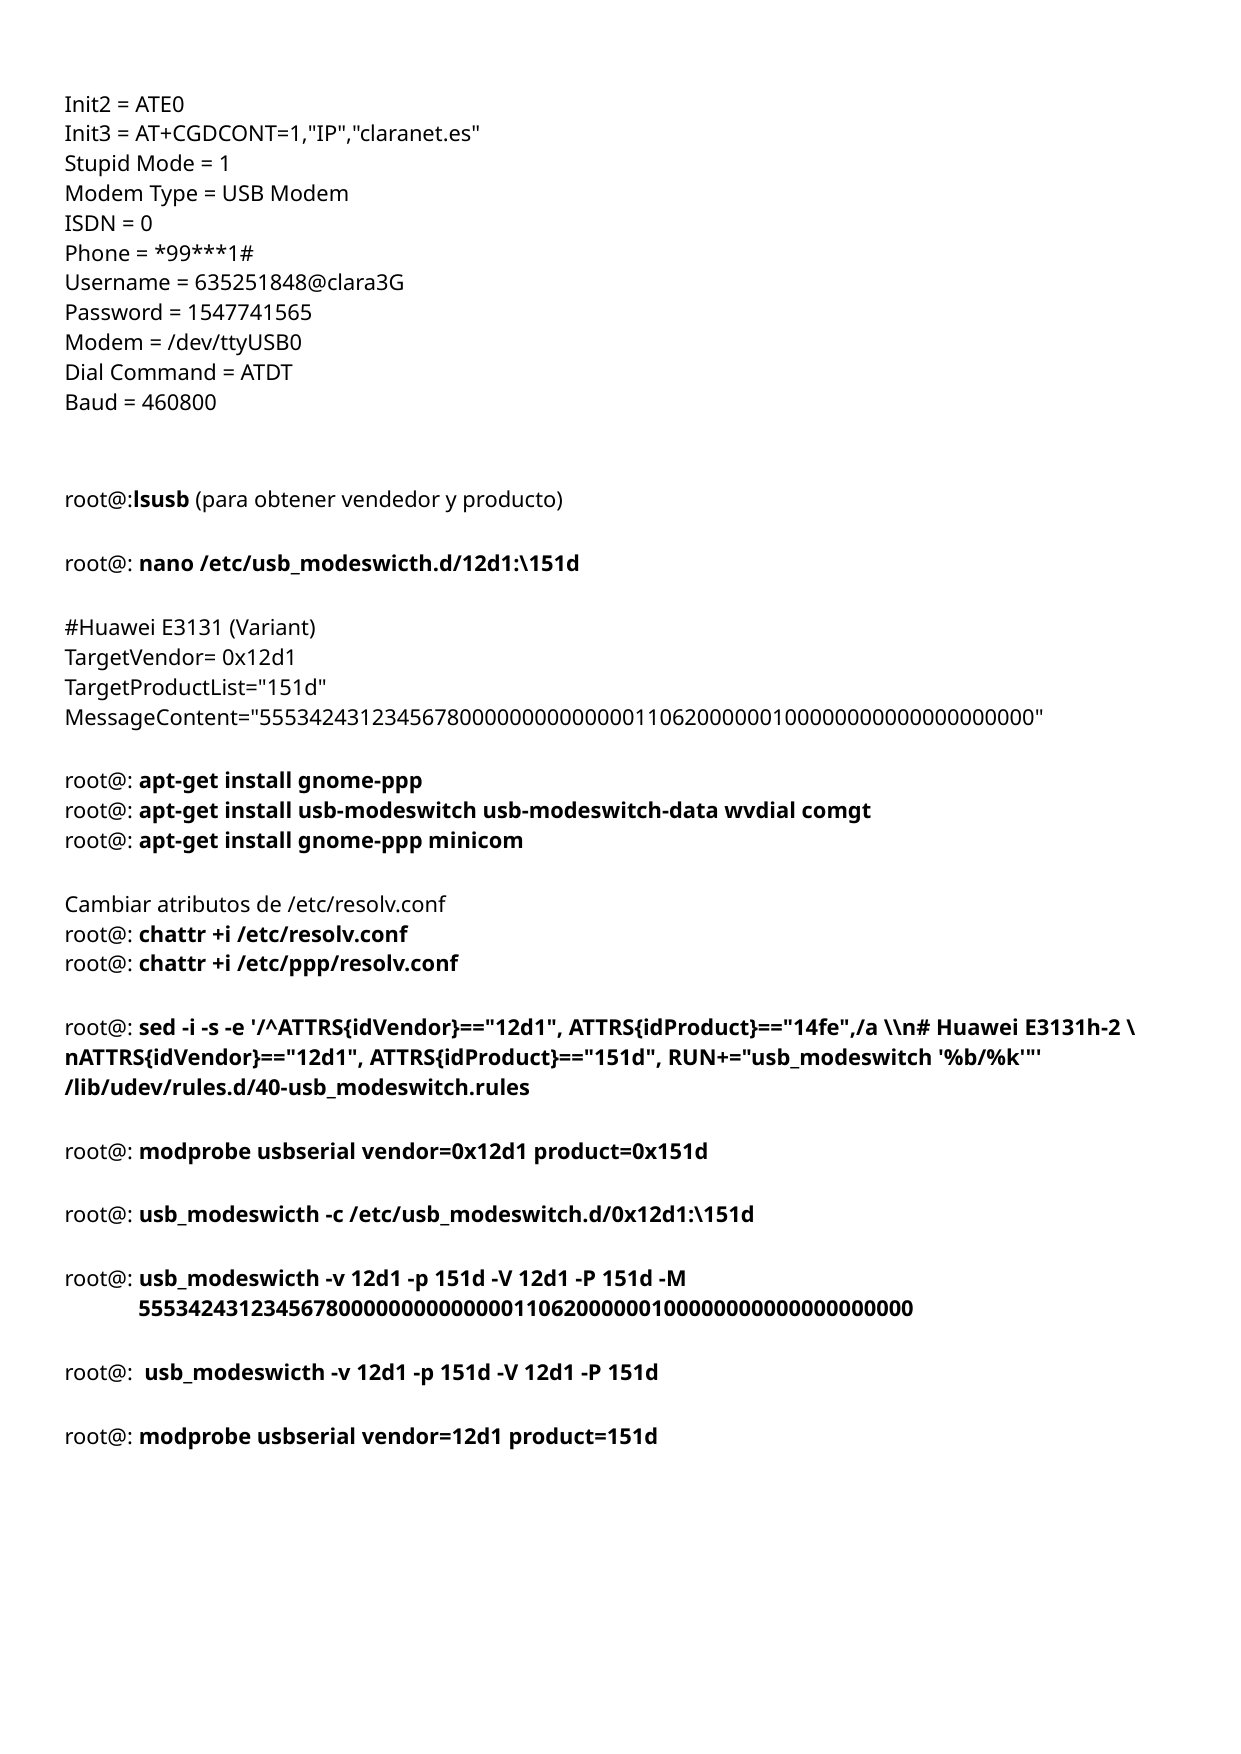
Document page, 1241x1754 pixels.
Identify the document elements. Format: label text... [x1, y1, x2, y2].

text Username = 635251848@clara3G [64, 267, 1160, 297]
text root@:lsusb (para obtener vendedor y producto) [64, 484, 1160, 514]
text Phone = *99***1# [64, 237, 1160, 267]
text Cambiar atributos de /etc/resolv.conf [64, 889, 1160, 918]
text root@: modprobe usbserial vendor=12d1 product=151d [64, 1421, 1160, 1451]
text root@: usb_modeswicth -v 12d1 -p 151d -V 12d1 -P 151d [64, 1357, 1160, 1387]
text root@: sed -i -s -e '/^ATTRS{idVendor}=="12d1", ATTRS{idProduct}=="14fe",/a \\n# Huawei E3131h-2 \nATTRS{idVendor}=="12d1", ATTRS{idProduct}=="151d", RUN+="usb_modeswitch '%b/%k'"' /lib/udev/rules.d/40-usb_modeswitch.rules [64, 1012, 1160, 1102]
text Modem Type = USB Modem [64, 178, 1160, 208]
text Dial Command = ATDT [64, 357, 1160, 386]
text root@: chattr +i /etc/ppp/resolv.conf [64, 948, 1160, 978]
text Init3 = AT+CGDCONT=1,"IP","claranet.es" [64, 118, 1160, 148]
text root@: apt-get install usb-modeswitch usb-modeswitch-data wvdial comgt [64, 795, 1160, 825]
text root@: usb_modeswicth -v 12d1 -p 151d -V 12d1 -P 151d -M 55534243123456780000000000000011062000000100000000000000000000 [64, 1263, 1160, 1323]
text MessageContent="55534243123456780000000000000011062000000100000000000000000000" [64, 701, 1160, 731]
text root@: nano /etc/usb_modeswicth.d/12d1:\151d [64, 548, 1160, 578]
text root@: chattr +i /etc/resolv.conf [64, 918, 1160, 948]
text Baud = 460800 [64, 386, 1160, 416]
text #Huawei E3131 (Variant) [64, 612, 1160, 642]
text root@: modprobe usbserial vendor=0x12d1 product=0x151d [64, 1136, 1160, 1165]
text root@: usb_modeswicth -c /etc/usb_modeswitch.d/0x12d1:\151d [64, 1199, 1160, 1229]
text root@: apt-get install gnome-ppp minicom [64, 825, 1160, 855]
text TargetVendor= 0x12d1 [64, 642, 1160, 672]
text root@: apt-get install gnome-ppp [64, 765, 1160, 795]
text Stupid Mode = 1 [64, 148, 1160, 178]
text ISDN = 0 [64, 208, 1160, 237]
text Password = 1547741565 [64, 297, 1160, 327]
text Modem = /dev/ttyUSB0 [64, 327, 1160, 357]
text TargetProductList="151d" [64, 672, 1160, 701]
text Init2 = ATE0 [64, 88, 1160, 118]
